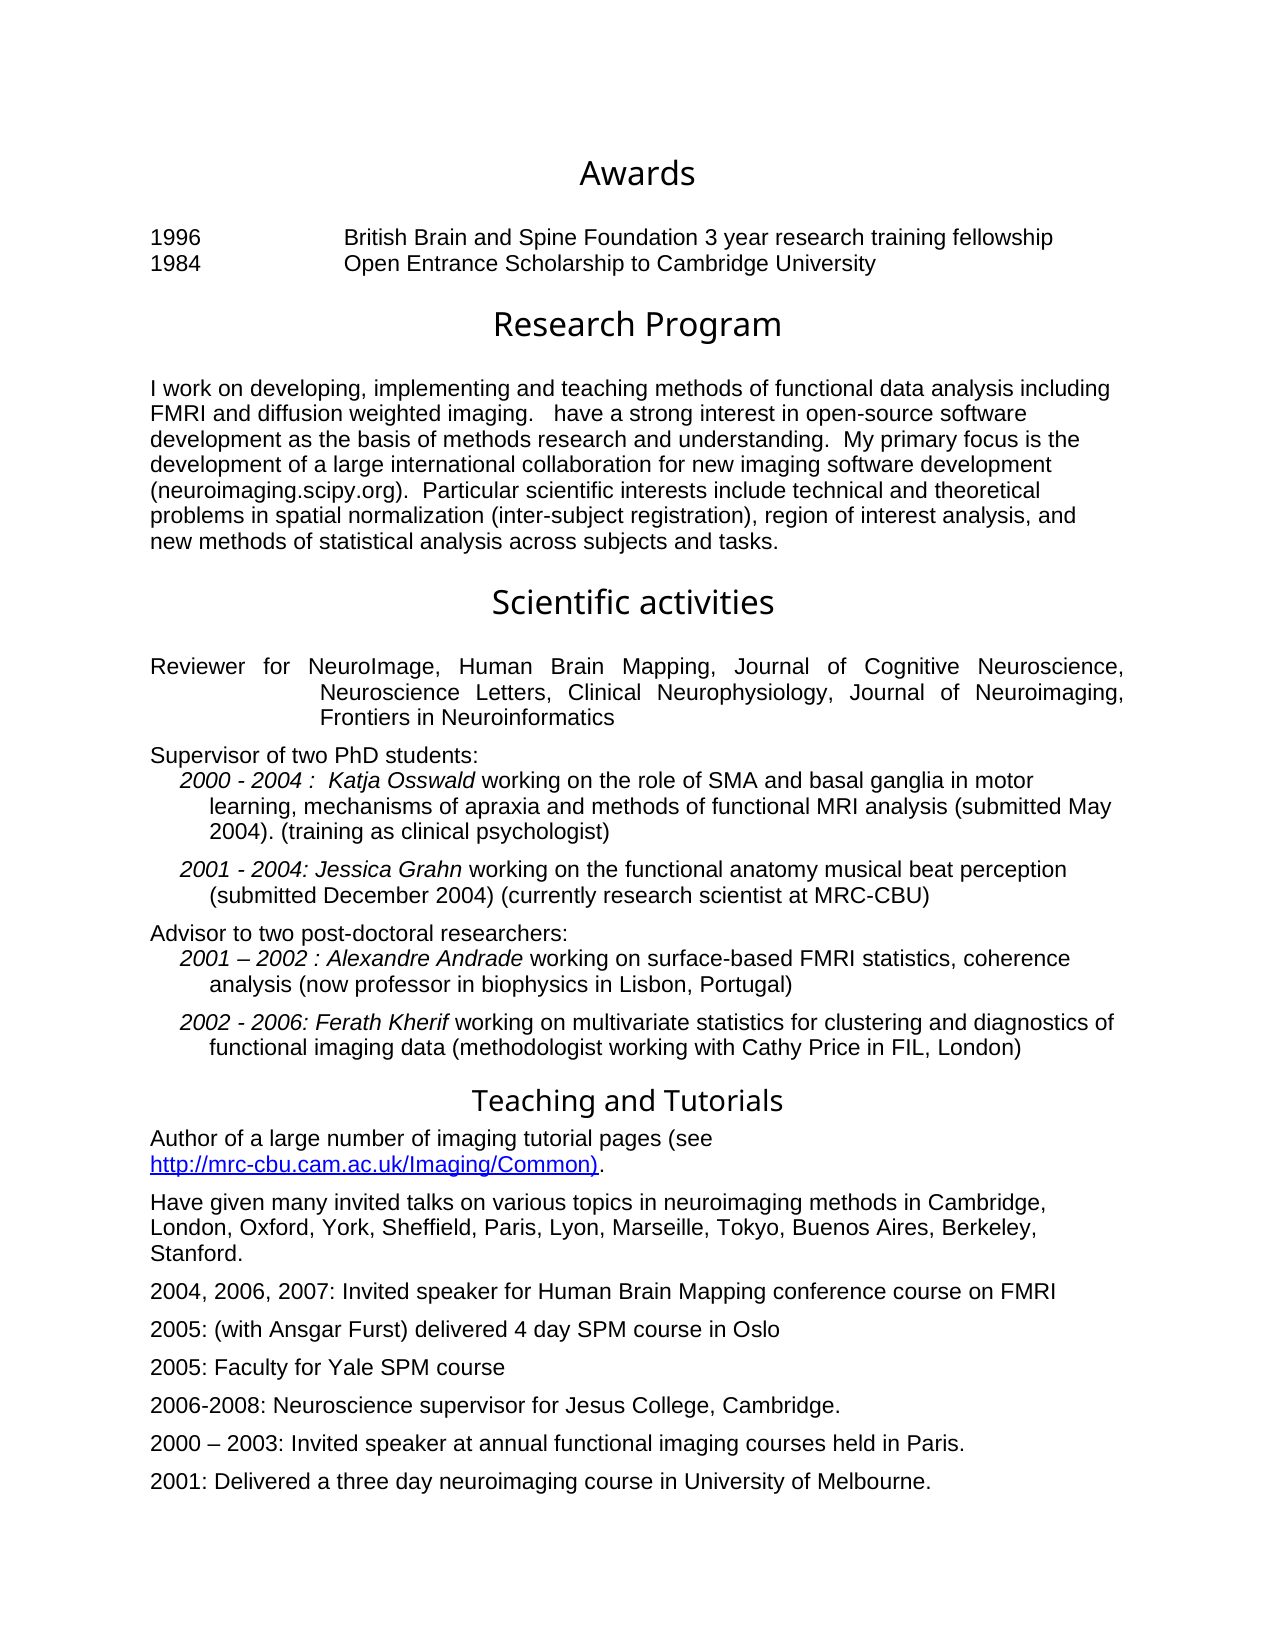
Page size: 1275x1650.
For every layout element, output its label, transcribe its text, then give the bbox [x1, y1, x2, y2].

list 2001 – 2002 : Alexandre Andrade working on surface-based FMRI statistics, coherence analysis (now professor in biophysics in Lisbon, Portugal) [179, 946, 1125, 997]
text Teaching and Tutorials [131, 1080, 1125, 1120]
text Have given many invited talks on various topics in neuroimaging methods in Cambridge, London, Oxford, York, Sheffield, Paris, Lyon, Marseille, Tokyo, Buenos Aires, Berkeley, Stanford. [150, 1189, 1125, 1266]
subtitle Research Program [150, 301, 1125, 346]
table_header British Brain and Spine Foundation 3 year research training fellowship [344, 225, 1125, 250]
text 2004, 2006, 2007: Invited speaker for Human Brain Mapping conference course on FMRI [150, 1278, 1125, 1304]
subtitle Awards [150, 150, 1125, 195]
text I work on developing, implementing and teaching methods of functional data analysis including FMRI and diffusion weighted imaging. have a strong interest in open-source software development as the basis of methods research and understanding. My primary focus is the development of a large international collaboration for new imaging software development (neuroimaging.scipy.org). Particular scientific interests include technical and theoretical problems in spatial normalization (inter-subject registration), region of interest analysis, and new methods of statistical analysis across subjects and tasks. [150, 375, 1125, 554]
text 2006-2008: Neuroscience supervisor for Jesus College, Cambridge. [150, 1392, 1125, 1418]
subtitle Scientific activities [150, 579, 1125, 624]
text Advisor to two post-doctoral researchers: [150, 920, 1125, 946]
text 2000 – 2003: Invited speaker at annual functional imaging courses held in Paris. [150, 1431, 1125, 1456]
list 2001 - 2004: Jessica Grahn working on the functional anatomy musical beat perception (submitted December 2004) (currently research scientist at MRC-CBU) [179, 857, 1125, 908]
list 2000 - 2004 : Katja Osswald working on the role of SMA and basal ganglia in motor learning, mechanisms of apraxia and methods of functional MRI analysis (submitted May 2004). (training as clinical psychologist) [179, 768, 1125, 844]
text Reviewer for NeuroImage, Human Brain Mapping, Journal of Cognitive Neuroscience, Neuroscience Letters, Clinical Neurophysiology, Journal of Neuroimaging, Frontiers in Neuroinformatics [150, 654, 1125, 730]
table_cell Open Entrance Scholarship to Cambridge University [344, 250, 1125, 276]
text Supervisor of two PhD students: [150, 742, 1125, 768]
text 2005: Faculty for Yale SPM course [150, 1354, 1125, 1380]
list 2002 - 2006: Ferath Kherif working on multivariate statistics for clustering and diagnostics of functional imaging data (methodologist working with Cathy Price in FIL, London) [179, 1009, 1125, 1061]
text 2001: Delivered a three day neuroimaging course in University of Melbourne. [150, 1468, 1125, 1494]
table_cell 1984 [150, 250, 343, 276]
text Author of a large number of imaging tutorial pages (see http://mrc-cbu.cam.ac.uk/Imaging/Common). [150, 1126, 1125, 1177]
text 2005: (with Ansgar Furst) delivered 4 day SPM course in Oslo [150, 1316, 1125, 1342]
table_header 1996 [150, 225, 343, 250]
